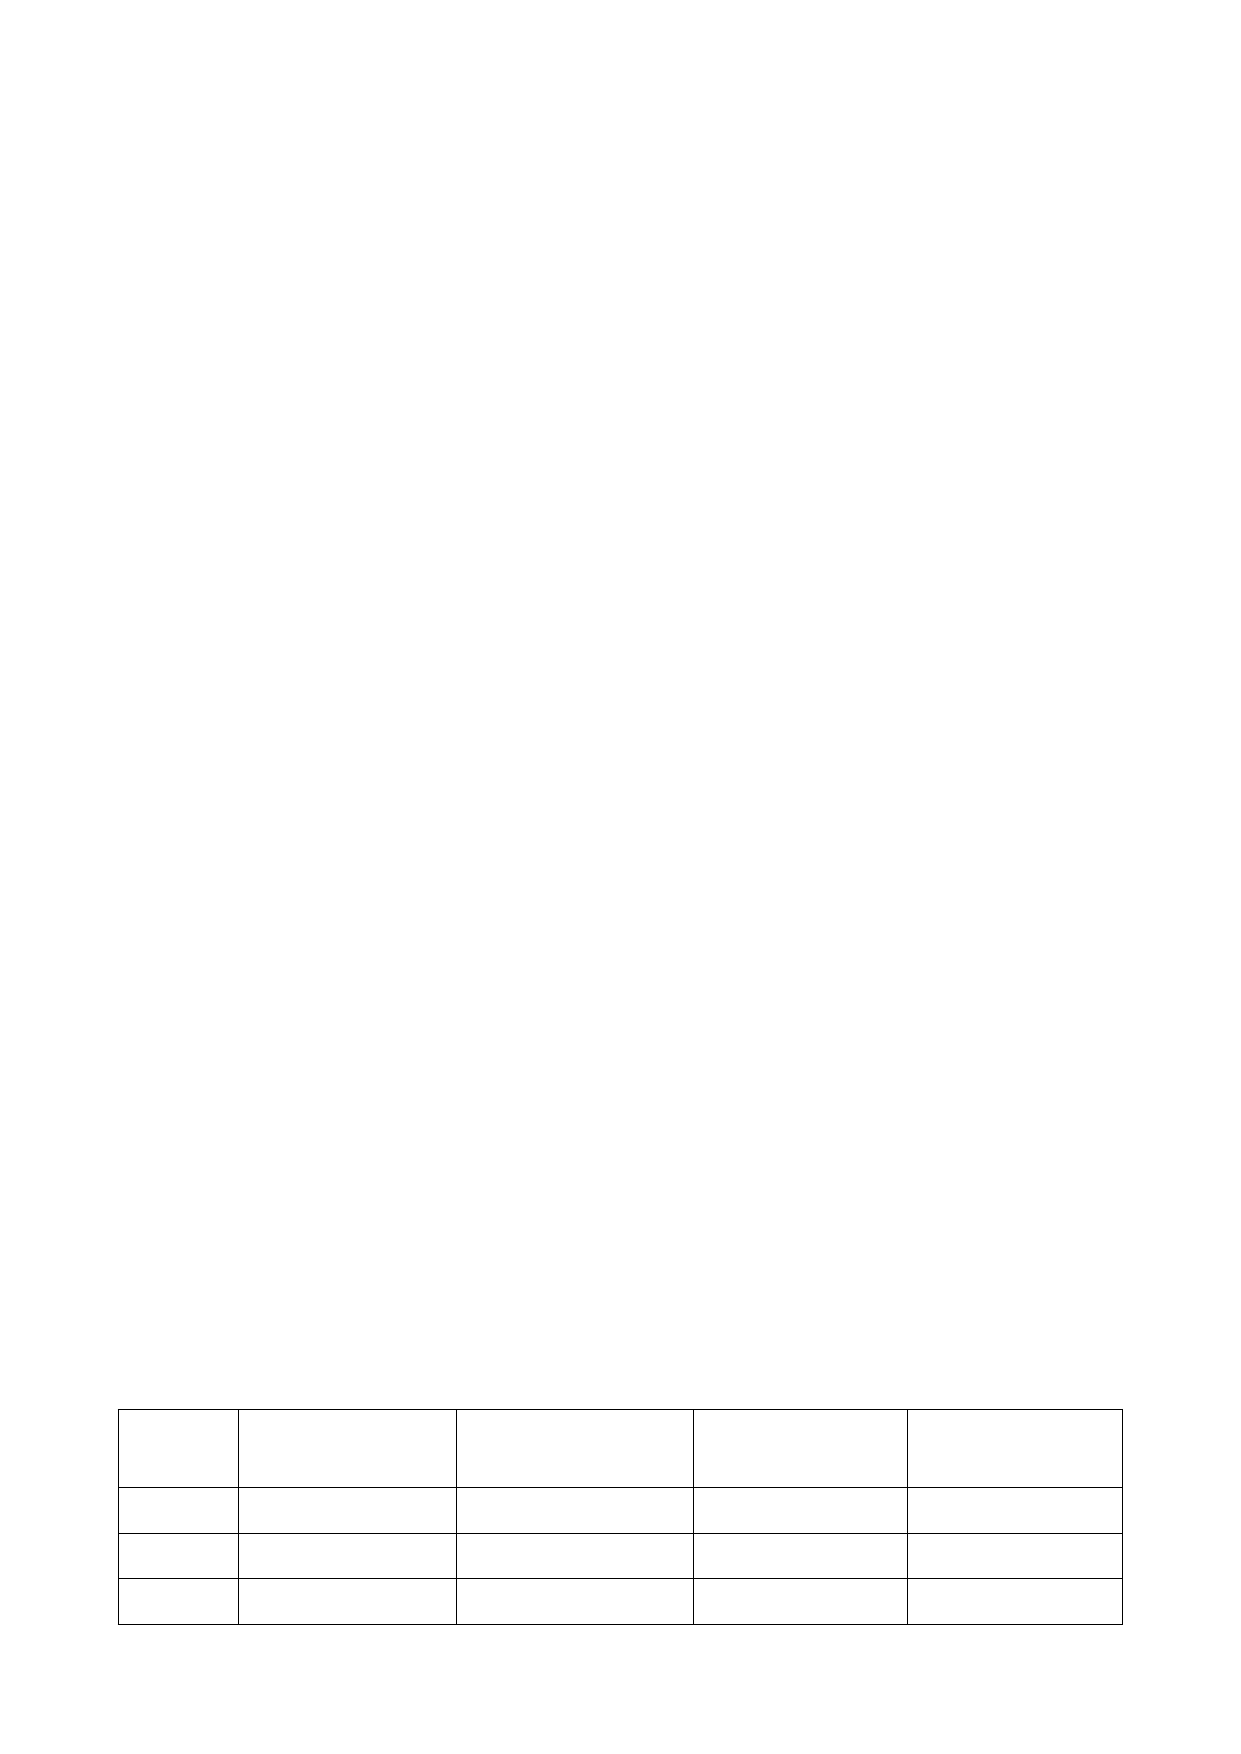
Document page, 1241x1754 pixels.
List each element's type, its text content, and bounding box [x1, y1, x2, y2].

table_cell /25 [119, 1534, 238, 1578]
table_cell 255.255.255.128 [239, 1534, 456, 1578]
table_cell /26 [119, 1579, 238, 1624]
text line vty 0 15> password> transport input ssh> login local [118, 826, 1122, 854]
text ipv6 address 2001:DB8:ACAD:A::1/64 [118, 1053, 1122, 1082]
text enable secret “manuel12345” [118, 448, 1122, 477]
table_header HOST TOTALI [457, 1410, 693, 1487]
table_cell /24 [119, 1488, 238, 1533]
table_header SUBNETS [694, 1410, 907, 1487]
table_cell 255.255.255.0 [239, 1488, 456, 1533]
table_header SUBNET MASK [239, 1410, 456, 1487]
text banner motd $$ [118, 547, 1122, 576]
text ipv6 address (default gateway) link-local [118, 1086, 1122, 1115]
text Cheat table prefix masks [118, 1361, 1122, 1390]
table_cell 2 [694, 1534, 907, 1578]
text Router(config-if)#ip address 192.168.1.126 255.255.255.224 [118, 1020, 1122, 1049]
table_header HOST USABILI [908, 1410, 1122, 1487]
text questo conf la nuova rete [118, 1185, 1122, 1214]
text se provi a pingare lo switch e non va è perché non ha il gateway [118, 1281, 1122, 1309]
text Switch(config-if)# ip default-gateway “solo il ip no subnet mask” [118, 166, 1122, 194]
table_cell 256 [457, 1488, 693, 1533]
table_cell 128 [457, 1534, 693, 1578]
text line aux 0> password> login [118, 859, 1122, 887]
table_cell 126 [908, 1534, 1122, 1578]
table_cell 255.255.255.192 [239, 1579, 456, 1624]
text service password-encryption [118, 605, 1122, 634]
table_cell 1 [694, 1488, 907, 1533]
text *Mettere un default gateway su switch [118, 118, 1122, 147]
text hostname [118, 481, 1122, 509]
text non puoi pingare altre reti unless metti gateway (ip del router) [118, 1233, 1122, 1262]
text conf t [118, 415, 1122, 443]
text no shutdown [118, 1152, 1122, 1181]
text Configurazione line 0> password> login > [118, 213, 1122, 242]
table_cell 62 [908, 1579, 1122, 1624]
table_cell 64 [457, 1579, 693, 1624]
text line console 0 > password> login > [118, 793, 1122, 821]
text security passwords min-length 10 [118, 668, 1122, 696]
text ip ssh version 2 [118, 892, 1122, 920]
text crypto key generate rsa 1024 [118, 730, 1122, 759]
table_cell 4 [694, 1579, 907, 1624]
table_header CIDR [119, 1410, 238, 1487]
text Configurazione router [118, 356, 1122, 394]
table_cell 254 [908, 1488, 1122, 1533]
text Router(config)# interface gigabitEthernet 0/0 [118, 958, 1122, 986]
